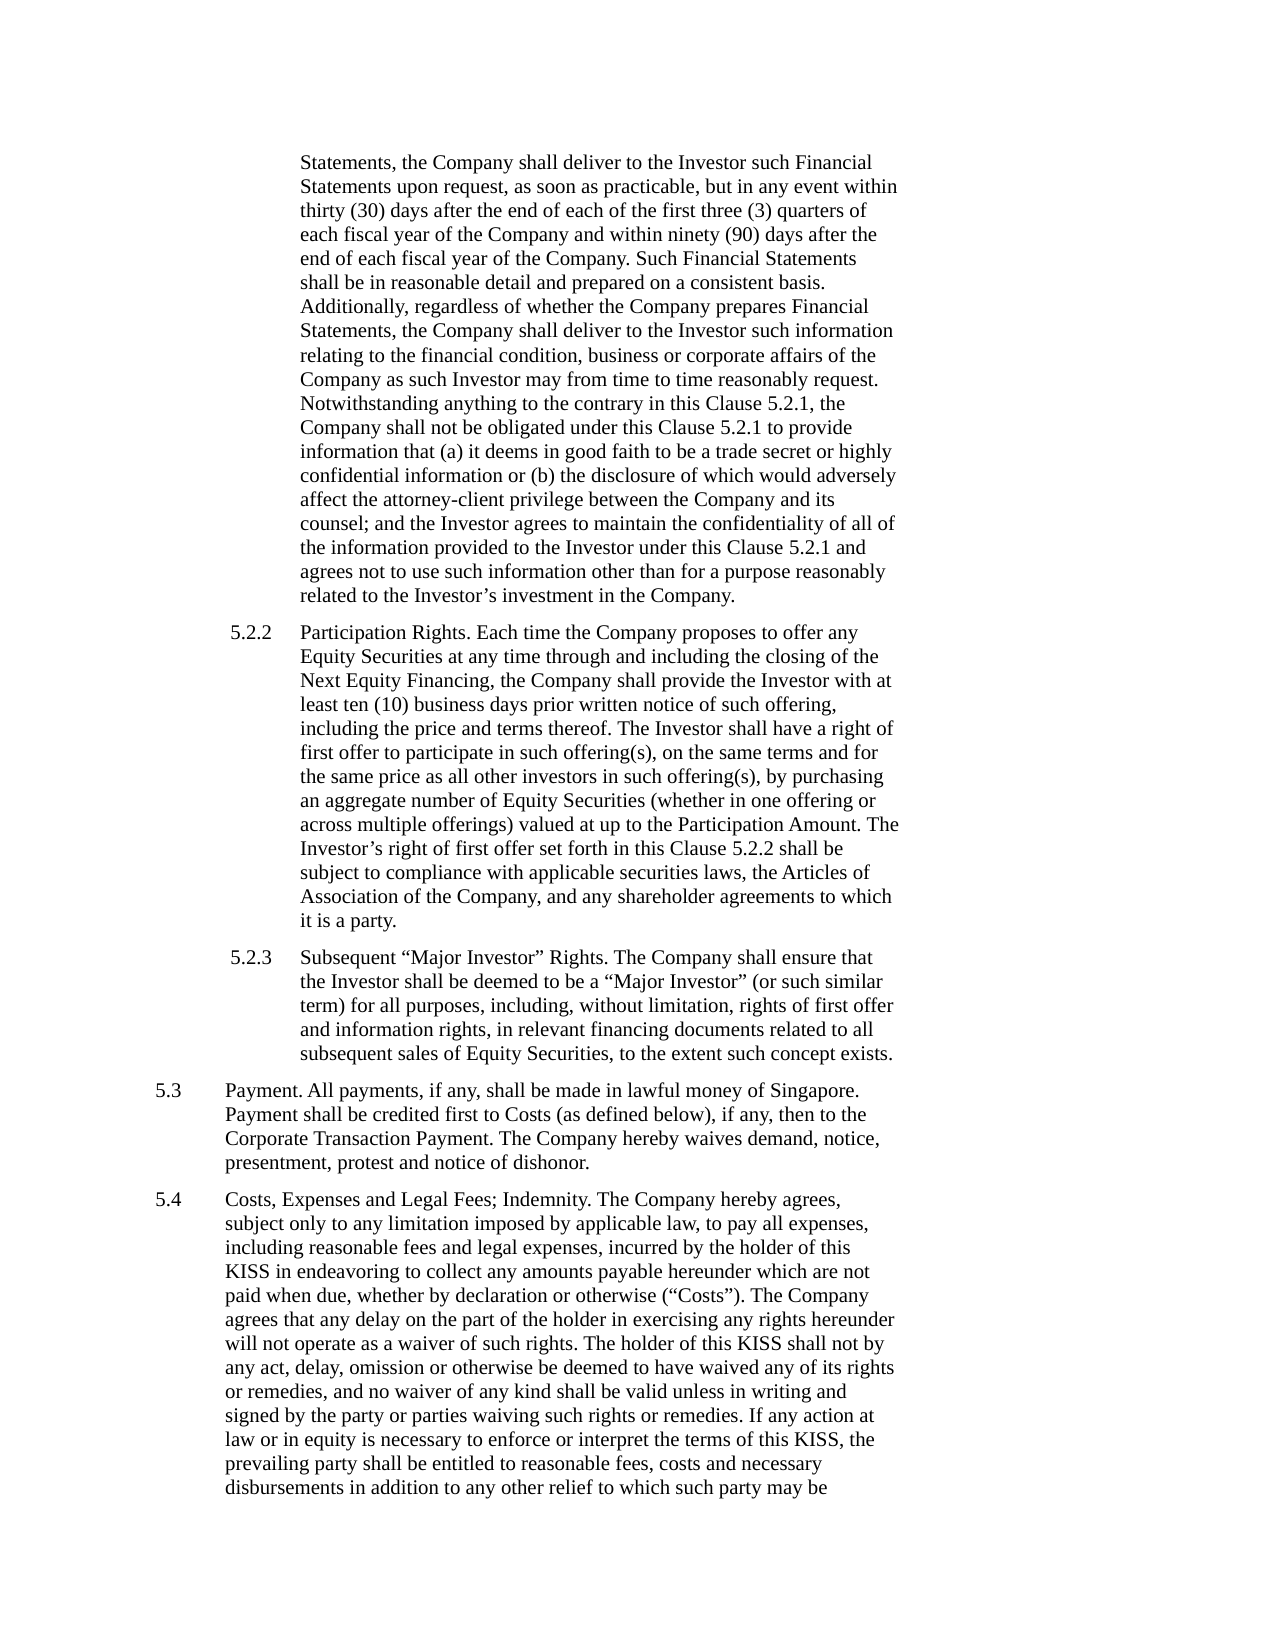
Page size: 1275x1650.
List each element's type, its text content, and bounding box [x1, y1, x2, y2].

list Payment. All payments, if any, shall be made in lawful money of Singapore. Payment shall be credited first to Costs (as defined below), if any, then to the Corporate Transaction Payment. The Company hereby waives demand, notice, presentment, protest and notice of dishonor. [150, 1078, 900, 1174]
list Participation Rights. Each time the Company proposes to offer any Equity Securities at any time through and including the closing of the Next Equity Financing, the Company shall provide the Investor with at least ten (10) business days prior written notice of such offering, including the price and terms thereof. The Investor shall have a right of first offer to participate in such offering(s), on the same terms and for the same price as all other investors in such offering(s), by purchasing an aggregate number of Equity Securities (whether in one offering or across multiple offerings) valued at up to the Participation Amount. The Investor’s right of first offer set forth in this Clause 5.2.2 shall be subject to compliance with applicable securities laws, the Articles of Association of the Company, and any shareholder agreements to which it is a party. [225, 620, 900, 932]
list Subsequent “Major Investor” Rights. The Company shall ensure that the Investor shall be deemed to be a “Major Investor” (or such similar term) for all purposes, including, without limitation, rights of first offer and information rights, in relevant financing documents related to all subsequent sales of Equity Securities, to the extent such concept exists. [225, 945, 900, 1065]
list Costs, Expenses and Legal Fees; Indemnity. The Company hereby agrees, subject only to any limitation imposed by applicable law, to pay all expenses, including reasonable fees and legal expenses, incurred by the holder of this KISS in endeavoring to collect any amounts payable hereunder which are not paid when due, whether by declaration or otherwise (“Costs”). The Company agrees that any delay on the part of the holder in exercising any rights hereunder will not operate as a waiver of such rights. The holder of this KISS shall not by any act, delay, omission or otherwise be deemed to have waived any of its rights or remedies, and no waiver of any kind shall be valid unless in writing and signed by the party or parties waiving such rights or remedies. If any action at law or in equity is necessary to enforce or interpret the terms of this KISS, the prevailing party shall be entitled to reasonable fees, costs and necessary disbursements in addition to any other relief to which such party may be [150, 1187, 900, 1499]
list Statements, the Company shall deliver to the Investor such Financial Statements upon request, as soon as practicable, but in any event within thirty (30) days after the end of each of the first three (3) quarters of each fiscal year of the Company and within ninety (90) days after the end of each fiscal year of the Company. Such Financial Statements shall be in reasonable detail and prepared on a consistent basis. Additionally, regardless of whether the Company prepares Financial Statements, the Company shall deliver to the Investor such information relating to the financial condition, business or corporate affairs of the Company as such Investor may from time to time reasonably request. Notwithstanding anything to the contrary in this Clause 5.2.1, the Company shall not be obligated under this Clause 5.2.1 to provide information that (a) it deems in good faith to be a trade secret or highly confidential information or (b) the disclosure of which would adversely affect the attorney-client privilege between the Company and its counsel; and the Investor agrees to maintain the confidentiality of all of the information provided to the Investor under this Clause 5.2.1 and agrees not to use such information other than for a purpose reasonably related to the Investor’s investment in the Company. [225, 150, 900, 607]
